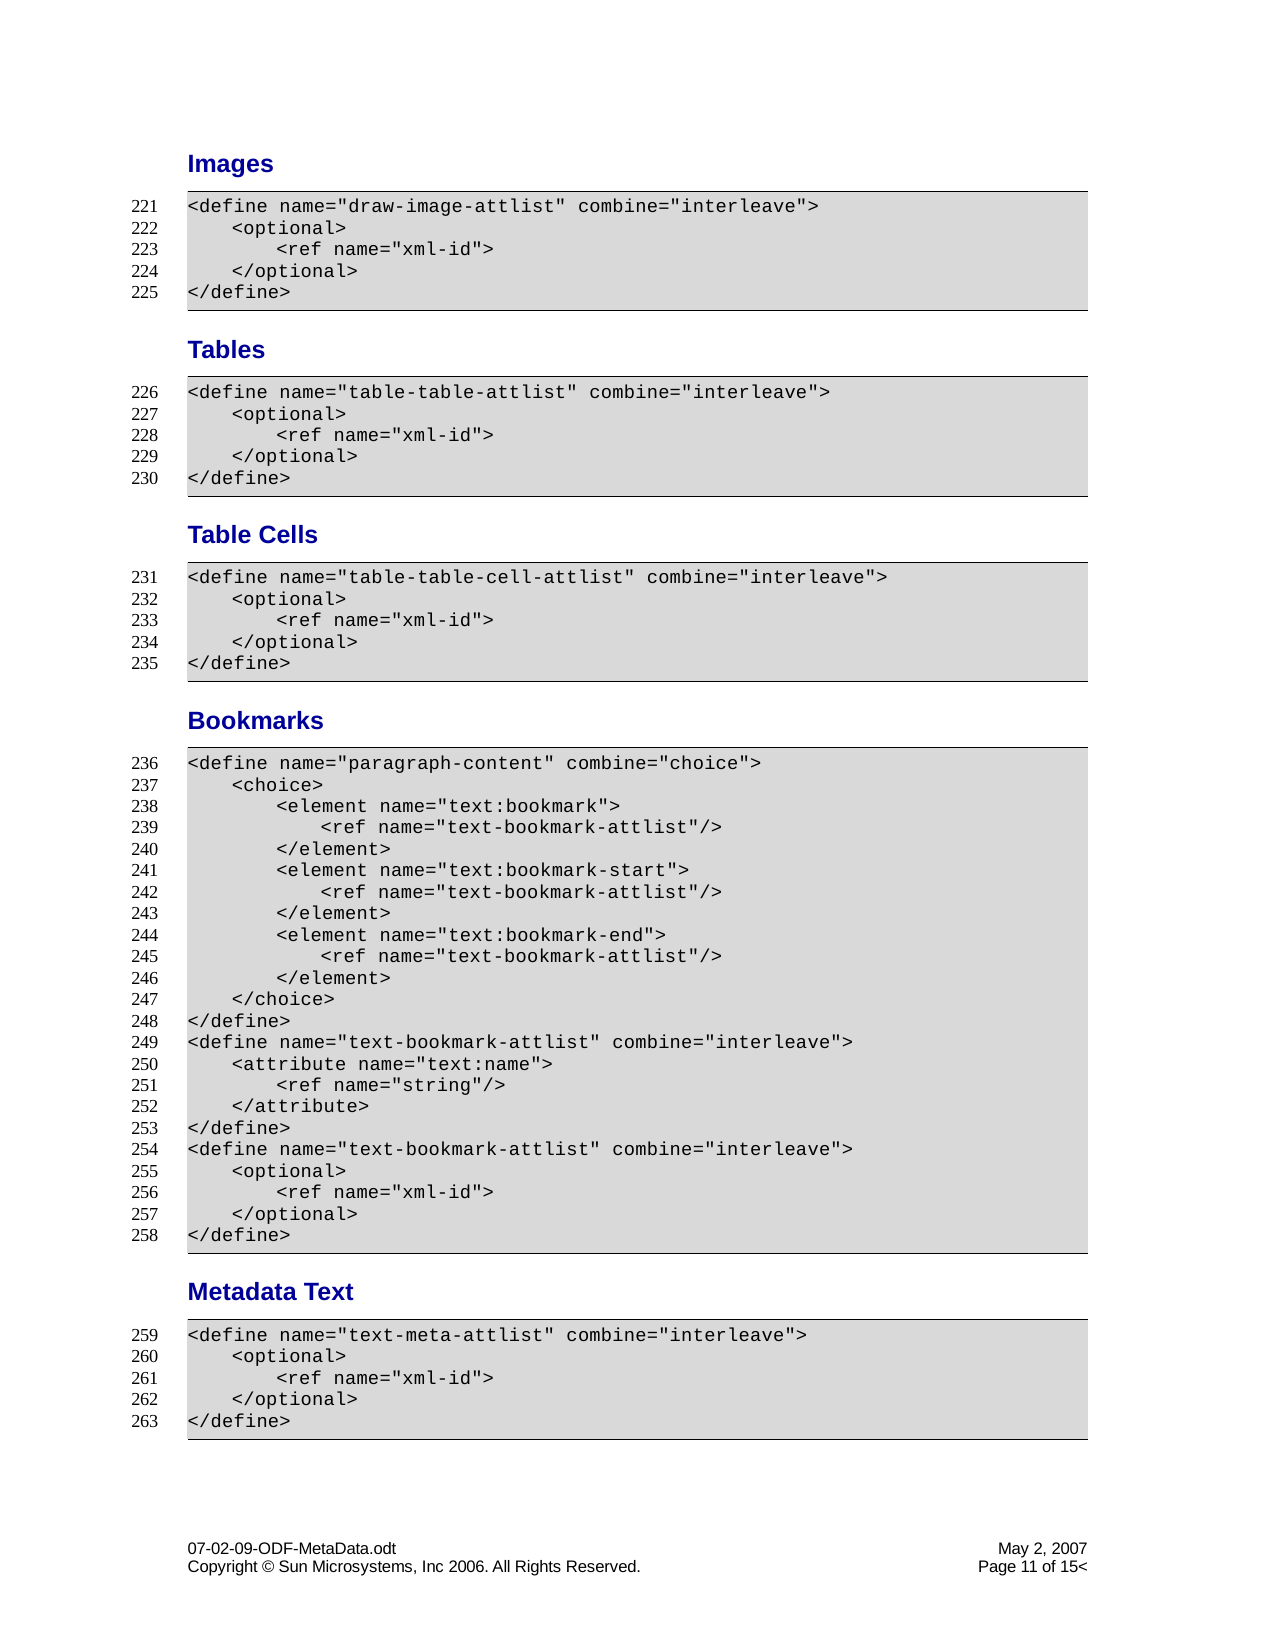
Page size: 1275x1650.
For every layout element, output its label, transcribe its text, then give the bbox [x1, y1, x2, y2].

text <ref name="text-bookmark-attlist"/> [187, 818, 1088, 839]
text </element> [187, 904, 1088, 925]
text <ref name="xml-id"> [187, 240, 1088, 261]
subtitle Metadata Text [187, 1278, 1088, 1306]
text <define name="text-bookmark-attlist" combine="interleave"> [187, 1032, 1088, 1054]
text <ref name="text-bookmark-attlist"/> [187, 882, 1088, 904]
text </optional> [187, 1204, 1088, 1219]
text <optional> [187, 1161, 1088, 1183]
text </attribute> [187, 1097, 1088, 1118]
text <ref name="xml-id"> [187, 611, 1088, 632]
text <define name="text-meta-attlist" combine="interleave"> [187, 1320, 1088, 1347]
text <element name="text:bookmark"> [187, 796, 1088, 818]
text <define name="draw-image-attlist" combine="interleave"> [187, 192, 1088, 218]
text <choice> [187, 775, 1088, 796]
text </choice> [187, 989, 1088, 1011]
text </define> [187, 647, 1088, 682]
text </optional> [187, 261, 1088, 276]
text <optional> [187, 589, 1088, 611]
subtitle Images [187, 150, 1088, 178]
text </optional> [187, 447, 1088, 462]
text <ref name="xml-id"> [187, 425, 1088, 447]
text <optional> [187, 404, 1088, 425]
subtitle Tables [187, 336, 1088, 363]
text </optional> [187, 1389, 1088, 1405]
text <ref name="string"/> [187, 1075, 1088, 1097]
text <define name="table-table-attlist" combine="interleave"> [187, 377, 1088, 404]
text </define> [187, 1405, 1088, 1439]
text </define> [187, 276, 1088, 311]
text <optional> [187, 218, 1088, 240]
text <ref name="xml-id"> [187, 1368, 1088, 1389]
text <ref name="xml-id"> [187, 1183, 1088, 1204]
text <attribute name="text:name"> [187, 1054, 1088, 1075]
text </element> [187, 968, 1088, 989]
subtitle Table Cells [187, 521, 1088, 549]
text </define> [187, 462, 1088, 496]
text </element> [187, 839, 1088, 861]
text </define> [187, 1011, 1088, 1032]
text <optional> [187, 1347, 1088, 1368]
text </define> [187, 1219, 1088, 1253]
text <define name="paragraph-content" combine="choice"> [187, 748, 1088, 775]
text <define name="text-bookmark-attlist" combine="interleave"> [187, 1140, 1088, 1161]
text <element name="text:bookmark-start"> [187, 861, 1088, 882]
text </define> [187, 1118, 1088, 1140]
subtitle Bookmarks [187, 707, 1088, 734]
text <define name="table-table-cell-attlist" combine="interleave"> [187, 563, 1088, 589]
text <ref name="text-bookmark-attlist"/> [187, 947, 1088, 968]
text </optional> [187, 632, 1088, 647]
text <element name="text:bookmark-end"> [187, 925, 1088, 947]
